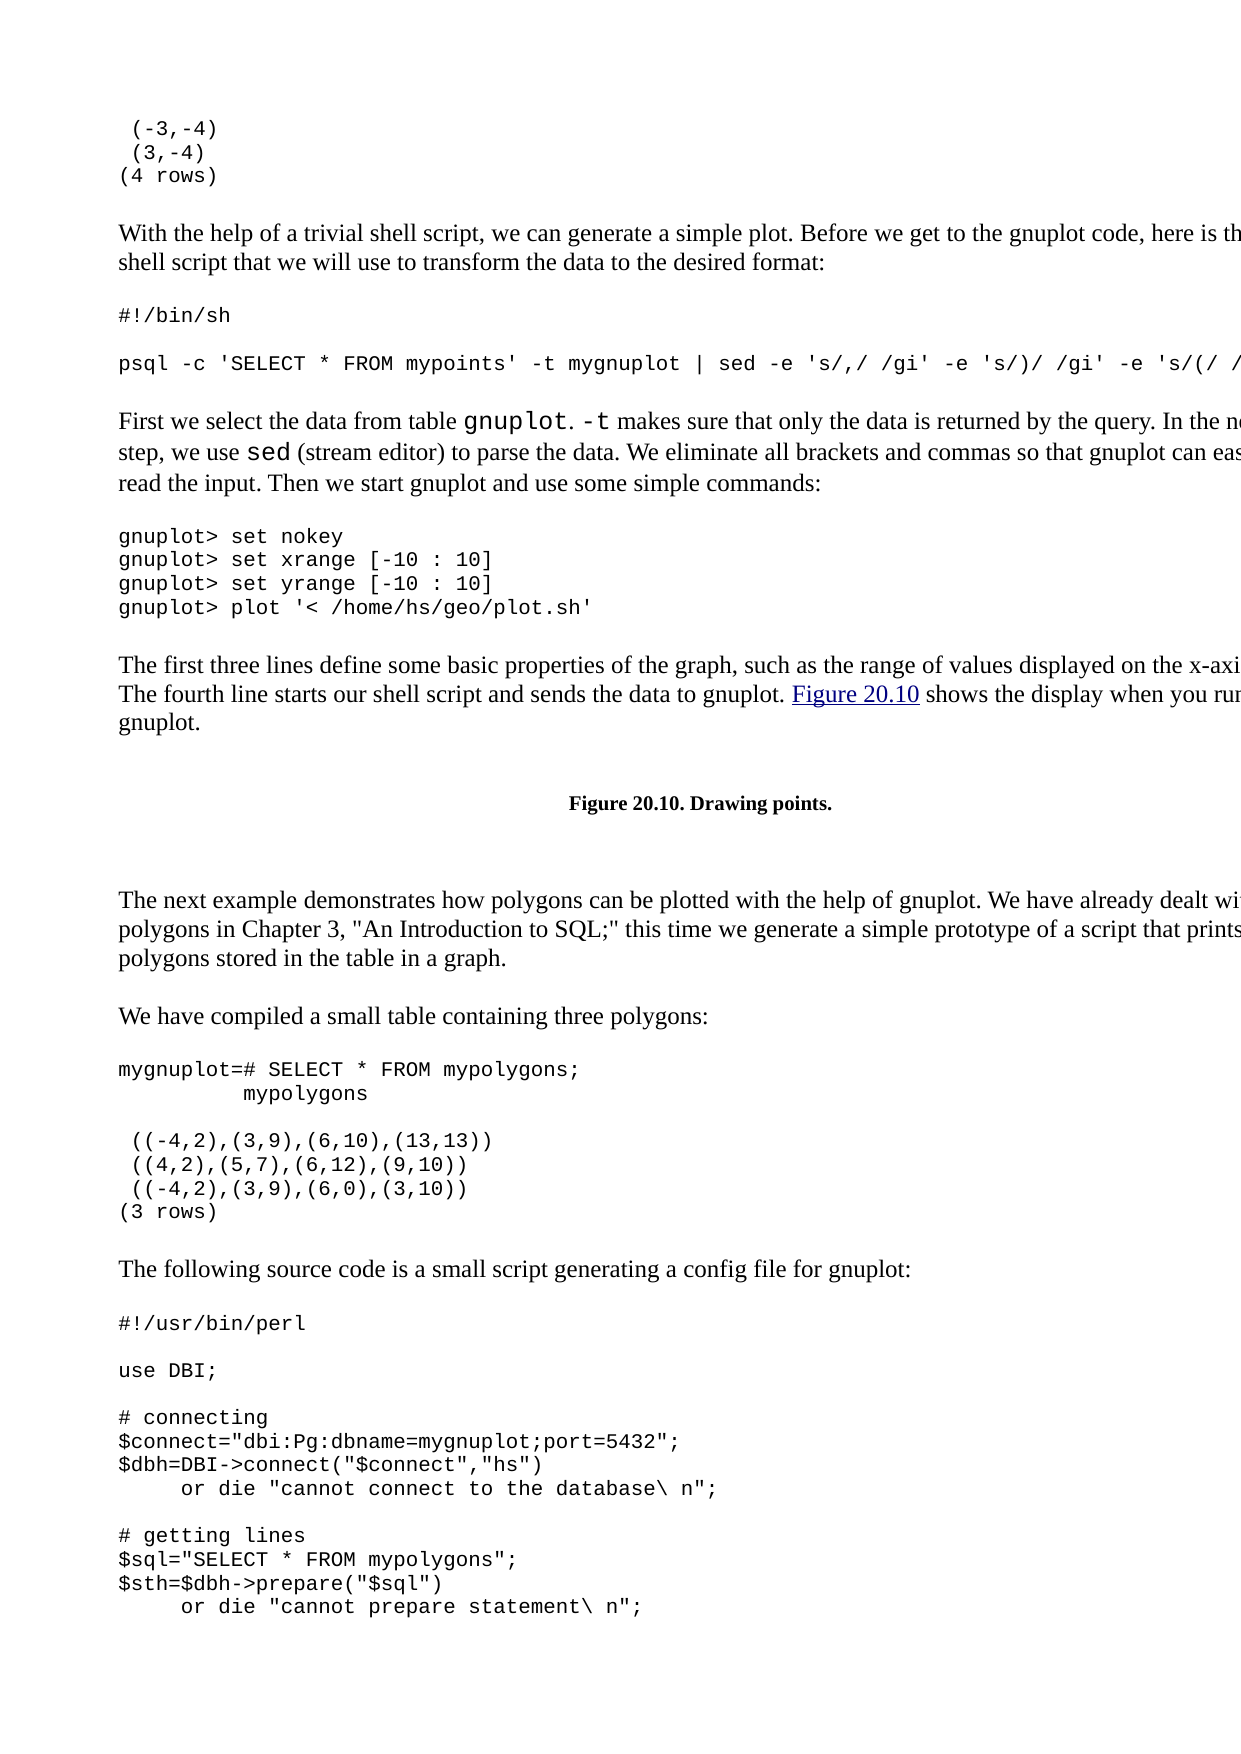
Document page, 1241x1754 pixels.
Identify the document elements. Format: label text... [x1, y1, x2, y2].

table_header Geometric Datatypes and gnuplot—A Simple Example PostgreSQL supports a powerful set of geometric datatypes. Displaying geometric data stored in a PostgreSQL database for many applications might be useful. Drawing database-driven images can be a difficult task, although there is a lot of Unix software available to do the job. Gimp, for instance, provides a powerful ASCII interface to generate and manipulate images from the command line (which is useful for Web applications). You also can use a scripting language in combination with gnuplot to do the job. This section shows you some basic ideas for visualizing geometric data stored in a PostgreSQL database. Let's start with a simple example. We have compiled a small table containing some points: mygnuplot=# SELECT * FROM mypoints; mypoints ---------- (1,0) (6,4) (-3,-4) (3,-4) (4 rows) With the help of a trivial shell script, we can generate a simple plot. Before we get to the gnuplot code, here is the shell script that we will use to transform the data to the desired format: #!/bin/sh psql -c 'SELECT * FROM mypoints' -t mygnuplot | sed -e 's/,/ /gi' -e 's/)/ /gi' -e 's/(/ /gi' First we select the data from table gnuplot. -t makes sure that only the data is returned by the query. In the next step, we use sed (stream editor) to parse the data. We eliminate all brackets and commas so that gnuplot can easily read the input. Then we start gnuplot and use some simple commands: gnuplot> set nokey gnuplot> set xrange [-10 : 10] gnuplot> set yrange [-10 : 10] gnuplot> plot '< /home/hs/geo/plot.sh' The first three lines define some basic properties of the graph, such as the range of values displayed on the x-axis. The fourth line starts our shell script and sends the data to gnuplot. Figure 20.10 shows the display when you run gnuplot. Figure 20.10. Drawing points. The next example demonstrates how polygons can be plotted with the help of gnuplot. We have already dealt with polygons in Chapter 3, "An Introduction to SQL;" this time we generate a simple prototype of a script that prints all polygons stored in the table in a graph. We have compiled a small table containing three polygons: mygnuplot=# SELECT * FROM mypolygons; mypolygons ((-4,2),(3,9),(6,10),(13,13)) ((4,2),(5,7),(6,12),(9,10)) ((-4,2),(3,9),(6,0),(3,10)) (3 rows) The following source code is a small script generating a config file for gnuplot: #!/usr/bin/perl use DBI; # connecting $connect="dbi:Pg:dbname=mygnuplot;port=5432"; $dbh=DBI->connect("$connect","hs") or die "cannot connect to the database\ n"; # getting lines $sql="SELECT * FROM mypolygons"; $sth=$dbh->prepare("$sql") or die "cannot prepare statement\ n"; $sth->execute() or die "cannot execute query\ n"; # open gnuplot config-file open(PLOT,"> config.plot") or die "cannot open config file for gnuplot\ n"; print PLOT "set xrange [-5 : 15]\ n"; print PLOT "set yrange [-5 : 15]\ n"; # setting variables and retrieving data $files=0; $plotstring="plot"; while (@row = $sth->fetchrow_array) { $line=$row[0]; $line=~s/\ ),\ (/\ n/gi; $line=~s/\ (|\ )//gi; $line=~s/,/ /gi; # open file that contains data open(DATA,"> $files.data") or die "cannot open file $files.data\ n"; print DATA "$line\ n"; close(DATA); # generating plot command $plotstring.=" '$files.data' with lines linewidth 3,"; $files++; } $plotstring=~s/,$//gi; print PLOT "$plotstring\ n"; close(PLOT); # drawing data and cleanups system("gnuplot -background white -persist config.plot"); system("rm -f [0-9].data"); First we connect to the database and send a simple SQL query to the server that retrieves all records in table mypolygons. As you learned in Chapter 9, "Extended PostgreSQL—Programming Interfaces," the SQL query has to be prepared and executed to receive the required result. Then we open the file, called config.plot, that we need to store the gnuplot code: $files=0; $plotstring="plot"; These two lines initialize two important variables. $files contains the number of polygons our graph will contain. $files is also used for generating the temporary file. $plotstring contains the plot command for our graph. Every polygon added to the scenery requires its own entry in the plot command. After initializing the variables, we start retrieving the data from the query that we have processed before. Every line returned will be transformed to the required format and stored in a temporary file. After that, the polygon is added to the scenery: We extract the line from the result of our query and perform some basic operation such as substituting ),( for a linefeed. This is necessary so that gnuplout can distinguish the various points of our polygon. We also eliminate all other brackets by using simple regular expressions. After adding all components to the graph, we substitute the comma at the end of $plotstring for nothing and write the string to the file. Our config file is now ready and we can execute gnuplot using the file. Before we have a look at the graph, we have included the file config.plot. You can see that the plot command consists of three components, each having its own datafile: set xrange [-5 : 15] set yrange [-5 : 15] plot '0.data' with lines linewidth 3, '1.data' with lines linewidth 3, '2.data' with lines linewidth 3 The most important component of our program is the converter that we use for reformatting the output of the database to a format that we can use for gnuplot. Recall that you do this with regular expressions. Lines such as the next one are converted to a file containing multiple lines: ((-4,2),(3,9),(6,10),(13,13)) Every node of the polygon is transformed to a separate line: -4 2 3 9 6 10 13 13 Keep in mind, that the columns of the file should be separated by a blank or a tab; if you use commas, gnuplot will not display the result correctly (if you don't define an input format). Figure 20.11 shows the graph. Figure 20.11. Drawing the polygons stored in the database. Three polygons are displayed, because three records have been retrieved from the database. As you can see, drawing database-driven geometric objects is an easy task with gnuplot. Of course it is not only possible to implement converters for points and geometric objects. Because gnuplot is flexible and powerful, it is possible to draw almost anything—just try it. [118, 118, 1240, 1620]
